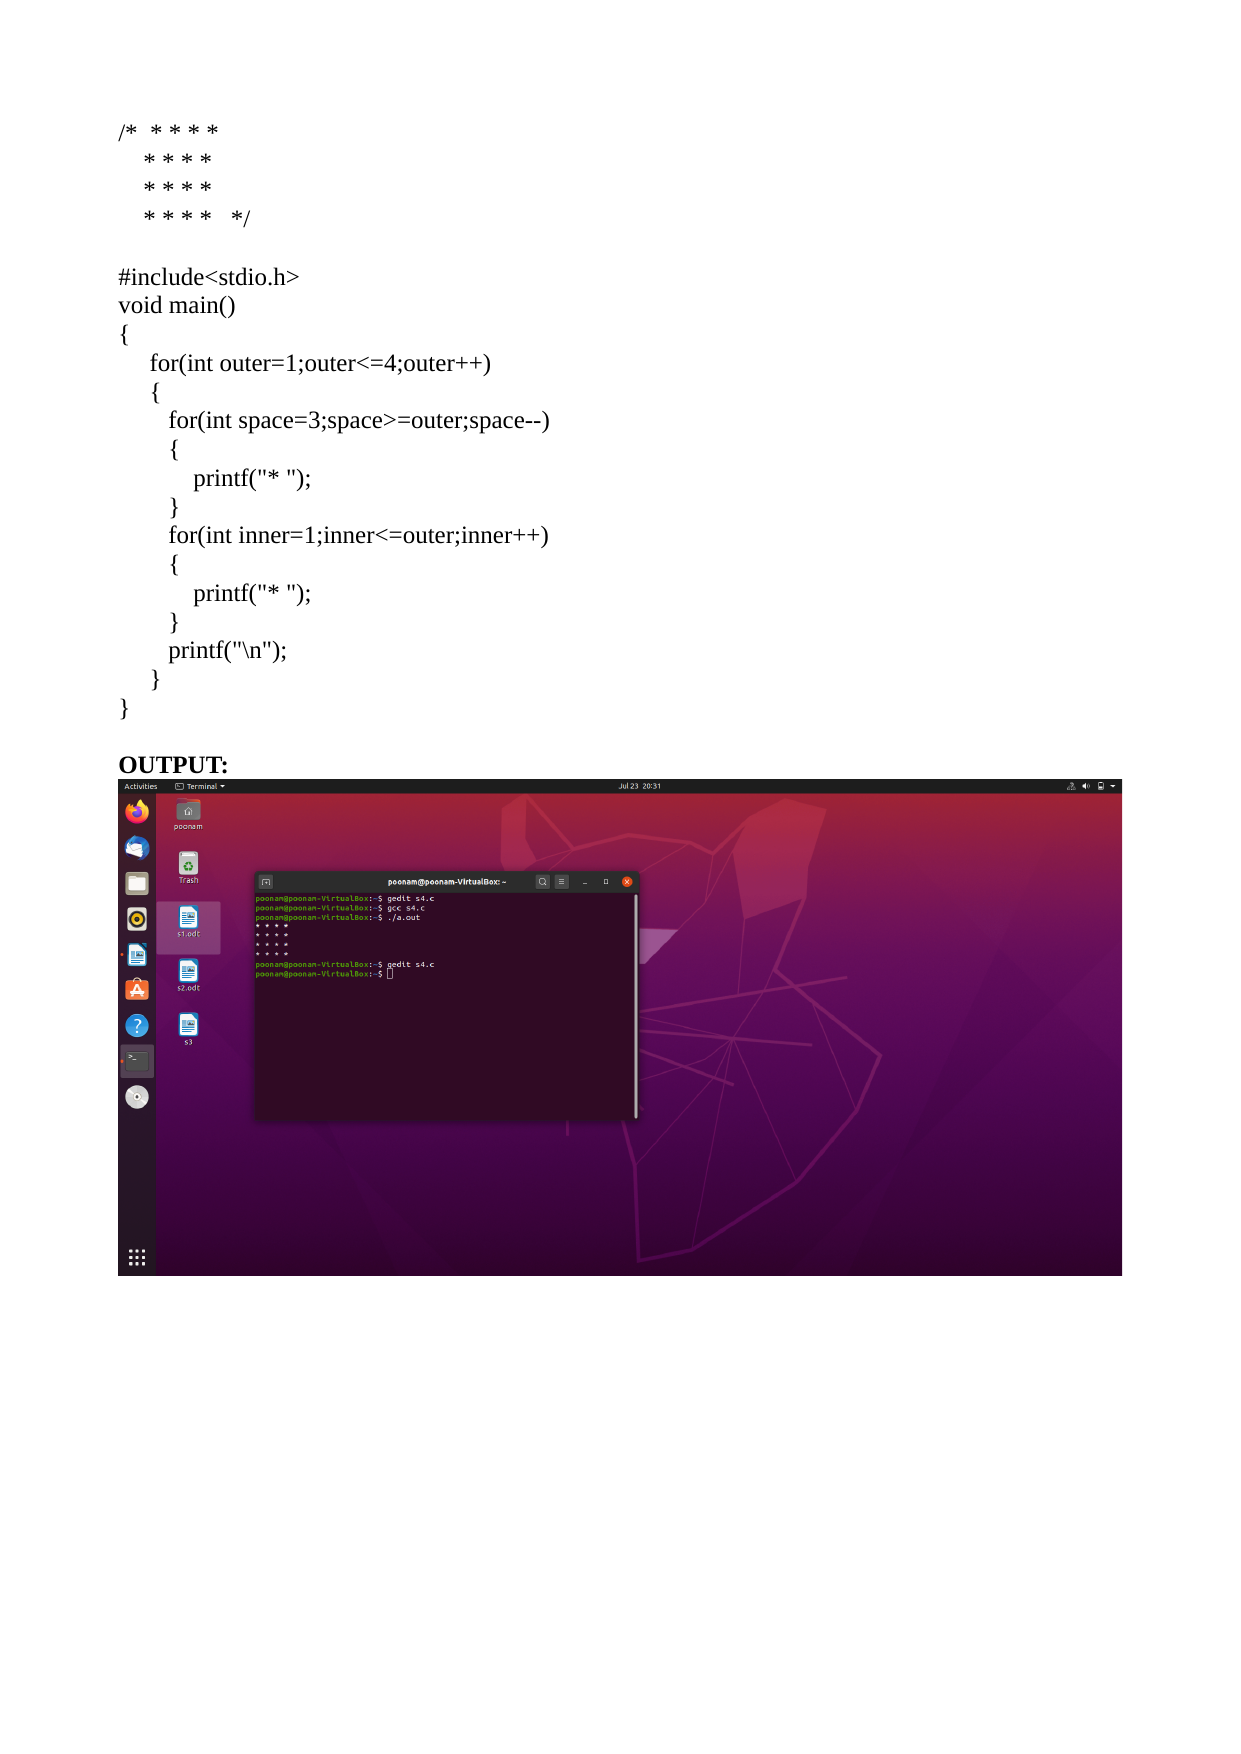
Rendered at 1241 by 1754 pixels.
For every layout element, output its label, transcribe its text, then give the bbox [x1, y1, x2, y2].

text for(int inner=1;inner<=outer;inner++) [118, 521, 1122, 549]
text void main() [118, 291, 1122, 319]
text /* * * * * [118, 118, 1122, 147]
text { [118, 319, 1122, 348]
text { [118, 549, 1122, 578]
text * * * * */ [118, 204, 1122, 233]
text OUTPUT: [118, 751, 1122, 779]
text * * * * [118, 147, 1122, 176]
text } [118, 693, 1122, 722]
picture [118, 779, 1123, 1276]
text printf("* "); [118, 578, 1122, 607]
text #include<stdio.h> [118, 262, 1122, 291]
text } [118, 607, 1122, 636]
text * * * * [118, 176, 1122, 204]
text for(int space=3;space>=outer;space--) [118, 406, 1122, 434]
text { [118, 377, 1122, 406]
text for(int outer=1;outer<=4;outer++) [118, 348, 1122, 377]
text } [118, 492, 1122, 521]
text printf("* "); [118, 463, 1122, 492]
text printf("\n"); [118, 636, 1122, 664]
text } [118, 664, 1122, 693]
text { [118, 434, 1122, 463]
